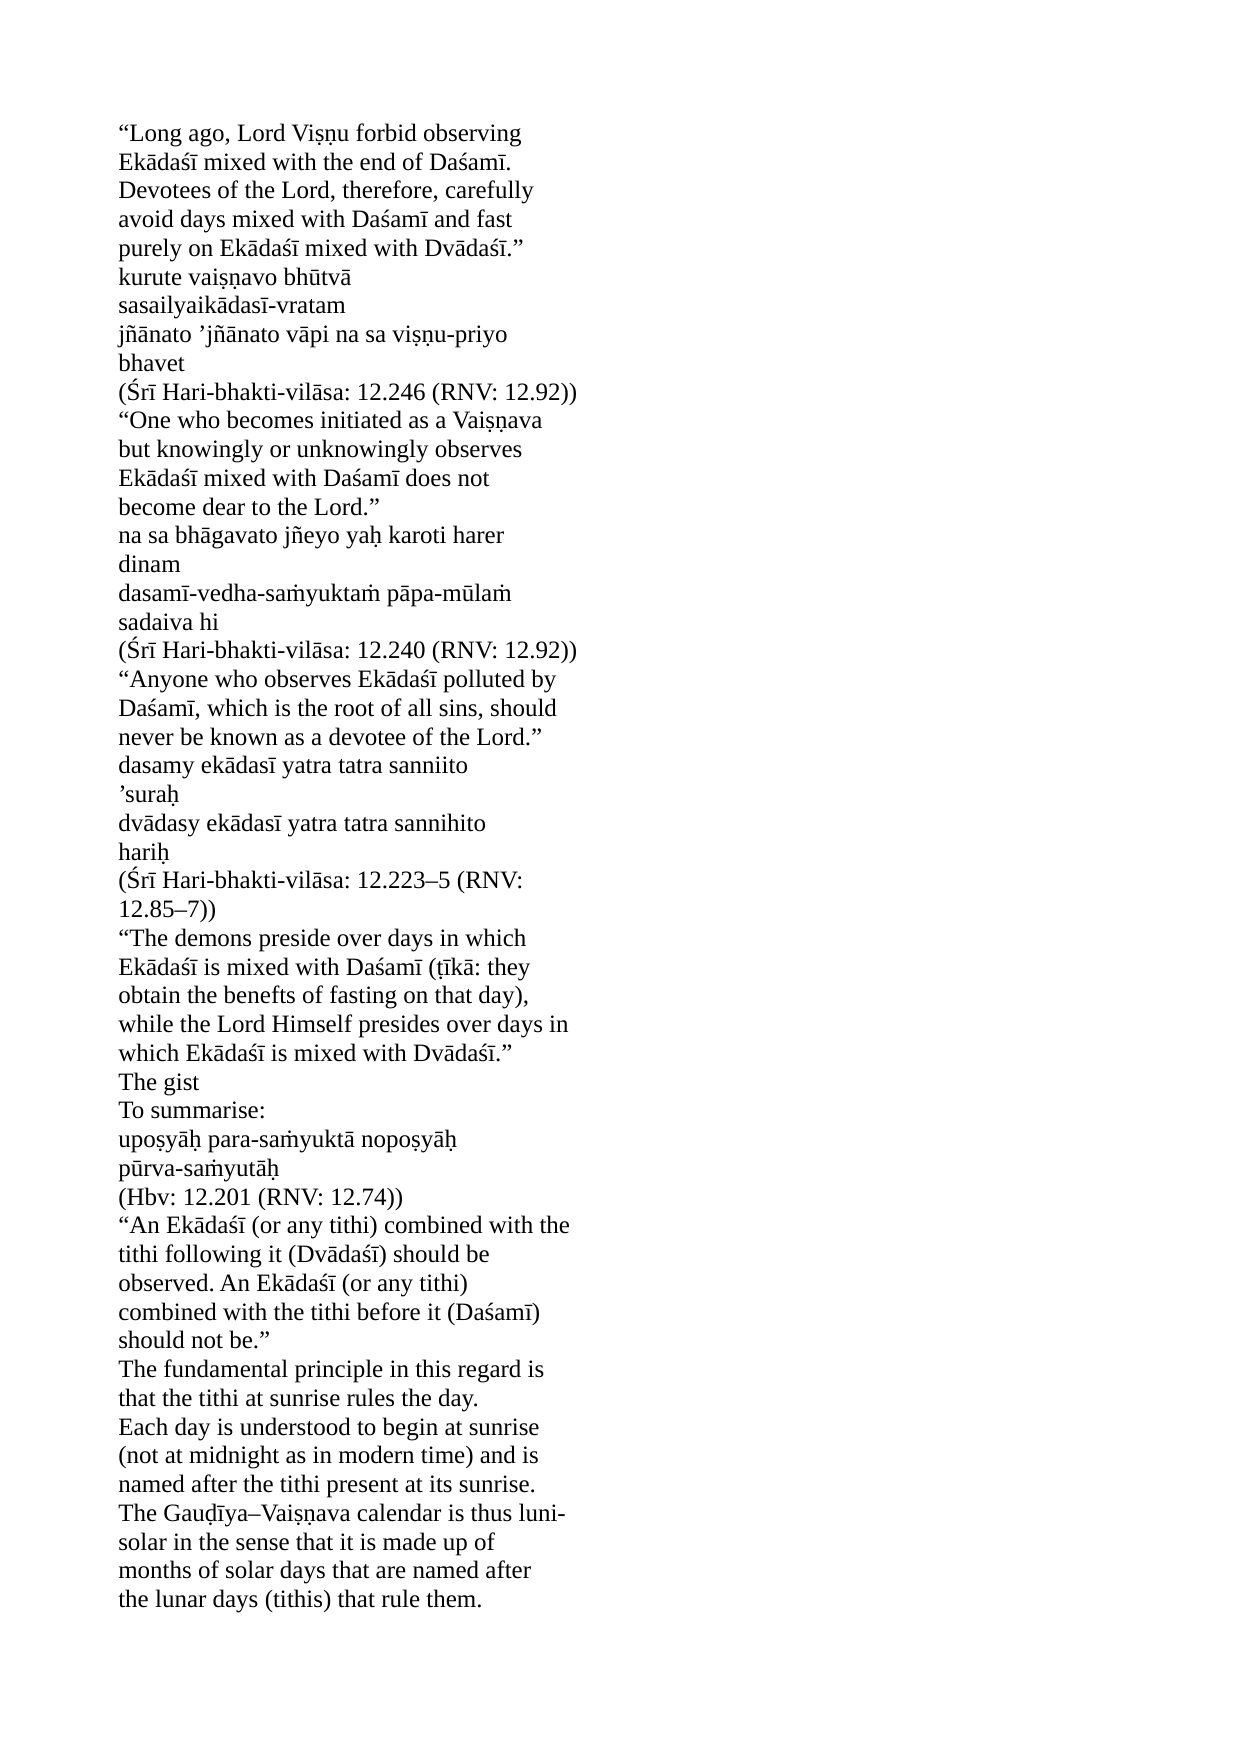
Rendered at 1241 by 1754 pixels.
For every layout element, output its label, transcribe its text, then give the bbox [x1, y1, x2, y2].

text which Ekādaśī is mixed with Dvādaśī.” [118, 1038, 1122, 1067]
text bhavet [118, 348, 1122, 377]
text Ekādaśī mixed with Daśamī does not [118, 463, 1122, 492]
text pūrva-saṁyutāḥ [118, 1153, 1122, 1182]
text Daśamī, which is the root of all sins, should [118, 693, 1122, 722]
text obtain the benefts of fasting on that day), [118, 981, 1122, 1009]
text “One who becomes initiated as a Vaiṣṇava [118, 406, 1122, 434]
text months of solar days that are named after [118, 1556, 1122, 1584]
text Each day is understood to begin at sunrise [118, 1412, 1122, 1441]
text purely on Ekādaśī mixed with Dvādaśī.” [118, 233, 1122, 262]
text jñānato ’jñānato vāpi na sa viṣṇu-priyo [118, 319, 1122, 348]
text become dear to the Lord.” [118, 492, 1122, 521]
text 12.85–7)) [118, 894, 1122, 923]
text To summarise: [118, 1096, 1122, 1124]
text solar in the sense that it is made up of [118, 1527, 1122, 1556]
text but knowingly or unknowingly observes [118, 434, 1122, 463]
text should not be.” [118, 1326, 1122, 1354]
text “Long ago, Lord Viṣṇu forbid observing [118, 118, 1122, 147]
text na sa bhāgavato jñeyo yaḥ karoti harer [118, 521, 1122, 549]
text upoṣyāḥ para-saṁyuktā nopoṣyāḥ [118, 1124, 1122, 1153]
text The Gauḍīya–Vaiṣṇava calendar is thus luni- [118, 1498, 1122, 1527]
text avoid days mixed with Daśamī and fast [118, 204, 1122, 233]
text sasailyaikādasī-vratam [118, 291, 1122, 319]
text tithi following it (Dvādaśī) should be [118, 1239, 1122, 1268]
text (Śrī Hari-bhakti-vilāsa: 12.223–5 (RNV: [118, 866, 1122, 894]
text while the Lord Himself presides over days in [118, 1009, 1122, 1038]
text dinam [118, 549, 1122, 578]
text dasamī-vedha-saṁyuktaṁ pāpa-mūlaṁ [118, 578, 1122, 607]
text The fundamental principle in this regard is [118, 1354, 1122, 1383]
text (Śrī Hari-bhakti-vilāsa: 12.240 (RNV: 12.92)) [118, 636, 1122, 664]
text hariḥ [118, 837, 1122, 866]
text ’suraḥ [118, 779, 1122, 808]
text Ekādaśī is mixed with Daśamī (ṭīkā: they [118, 952, 1122, 981]
text (Śrī Hari-bhakti-vilāsa: 12.246 (RNV: 12.92)) [118, 377, 1122, 406]
text dvādasy ekādasī yatra tatra sannihito [118, 808, 1122, 837]
text (not at midnight as in modern time) and is [118, 1441, 1122, 1469]
text Devotees of the Lord, therefore, carefully [118, 176, 1122, 204]
text Ekādaśī mixed with the end of Daśamī. [118, 147, 1122, 176]
text (Hbv: 12.201 (RNV: 12.74)) [118, 1182, 1122, 1211]
text dasamy ekādasī yatra tatra sanniito [118, 751, 1122, 779]
text sadaiva hi [118, 607, 1122, 636]
text that the tithi at sunrise rules the day. [118, 1383, 1122, 1412]
text “An Ekādaśī (or any tithi) combined with the [118, 1211, 1122, 1239]
text combined with the tithi before it (Daśamī) [118, 1297, 1122, 1326]
text the lunar days (tithis) that rule them. [118, 1584, 1122, 1613]
text observed. An Ekādaśī (or any tithi) [118, 1268, 1122, 1297]
text “Anyone who observes Ekādaśī polluted by [118, 664, 1122, 693]
text kurute vaiṣṇavo bhūtvā [118, 262, 1122, 291]
text never be known as a devotee of the Lord.” [118, 722, 1122, 751]
text The gist [118, 1067, 1122, 1096]
text “The demons preside over days in which [118, 923, 1122, 952]
text named after the tithi present at its sunrise. [118, 1469, 1122, 1498]
